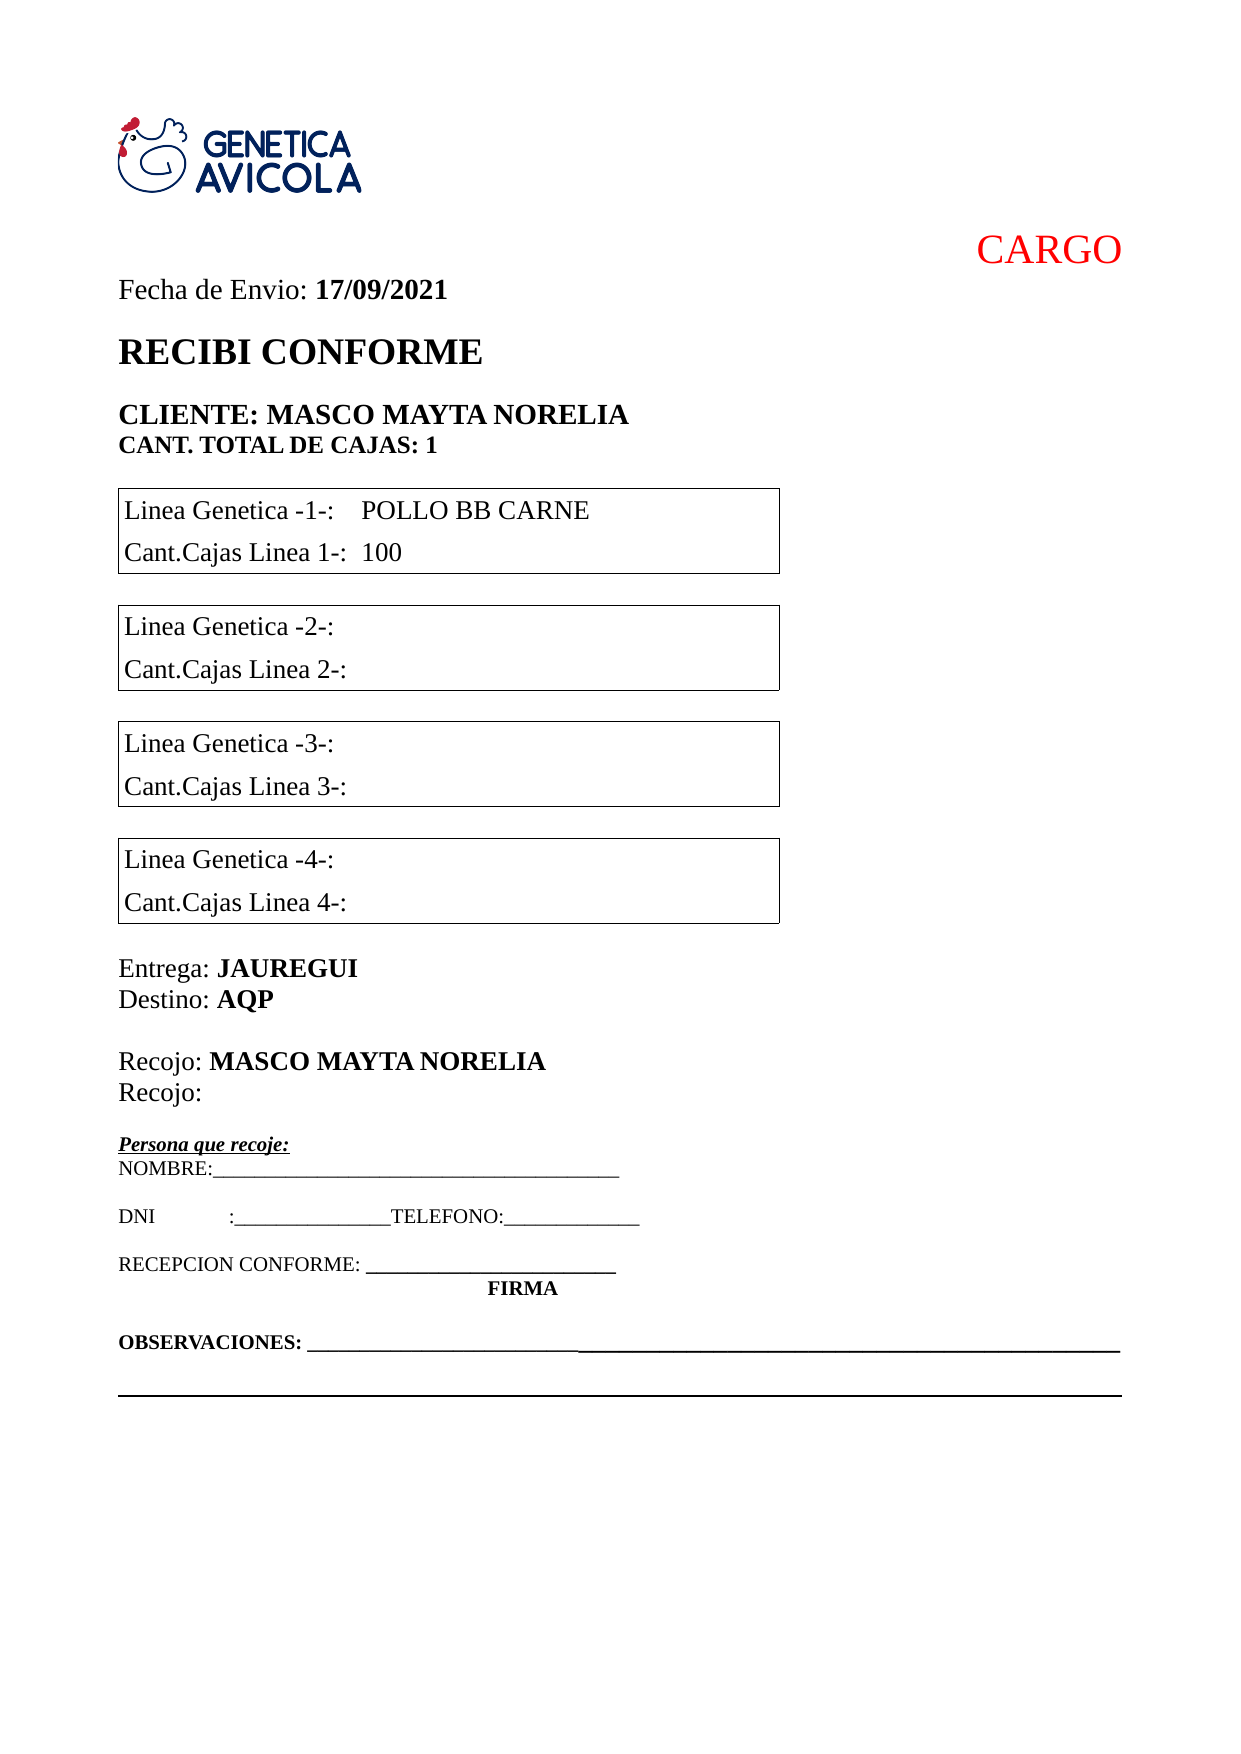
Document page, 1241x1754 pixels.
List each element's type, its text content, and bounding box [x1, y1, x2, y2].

text RECEPCION CONFORME: ________________________ [118, 1252, 1122, 1276]
text FIRMA [118, 1276, 1122, 1300]
table_cell [356, 839, 779, 880]
table_cell Cant.Cajas Linea 3-: [119, 764, 356, 806]
text Fecha de Envio: 17/09/2021 [118, 272, 1122, 306]
text Entrega: JAUREGUI [118, 952, 1122, 983]
text CANT. TOTAL DE CAJAS: 1 [118, 431, 1122, 459]
text RECIBI CONFORME [118, 330, 1122, 373]
table_cell Linea Genetica -2-: [119, 606, 356, 647]
table_cell 100 [356, 531, 779, 573]
text DNI :_______________TELEFONO:_____________ [118, 1204, 1122, 1228]
table_header POLLO BB CARNE [356, 489, 779, 531]
text Persona que recoje: [118, 1132, 1122, 1156]
text Recojo: MASCO MAYTA NORELIA [118, 1045, 1122, 1076]
picture [117, 117, 362, 193]
text NOMBRE:_______________________________________ [118, 1156, 1122, 1180]
table_cell [356, 606, 779, 647]
table_cell [356, 574, 779, 604]
text CLIENTE: MASCO MAYTA NORELIA [118, 397, 1122, 431]
table_cell [118, 807, 356, 838]
table_cell [118, 691, 356, 721]
table_cell [118, 574, 356, 604]
table_cell Cant.Cajas Linea 1-: [119, 531, 356, 573]
table_cell [356, 880, 779, 923]
table_header Linea Genetica -1-: [119, 489, 356, 531]
table_cell [356, 647, 779, 690]
table_cell Linea Genetica -3-: [119, 722, 356, 764]
table_cell Cant.Cajas Linea 2-: [119, 647, 356, 690]
table_cell [356, 722, 779, 764]
text CARGO [118, 224, 1122, 272]
text OBSERVACIONES: __________________________________________________________________ [118, 1324, 1122, 1355]
table_cell Cant.Cajas Linea 4-: [119, 880, 356, 923]
table_cell Linea Genetica -4-: [119, 839, 356, 880]
text Destino: AQP [118, 983, 1122, 1014]
table_cell [356, 764, 779, 806]
table_cell [356, 691, 779, 721]
text Recojo: [118, 1076, 1122, 1108]
table_cell [356, 807, 779, 838]
